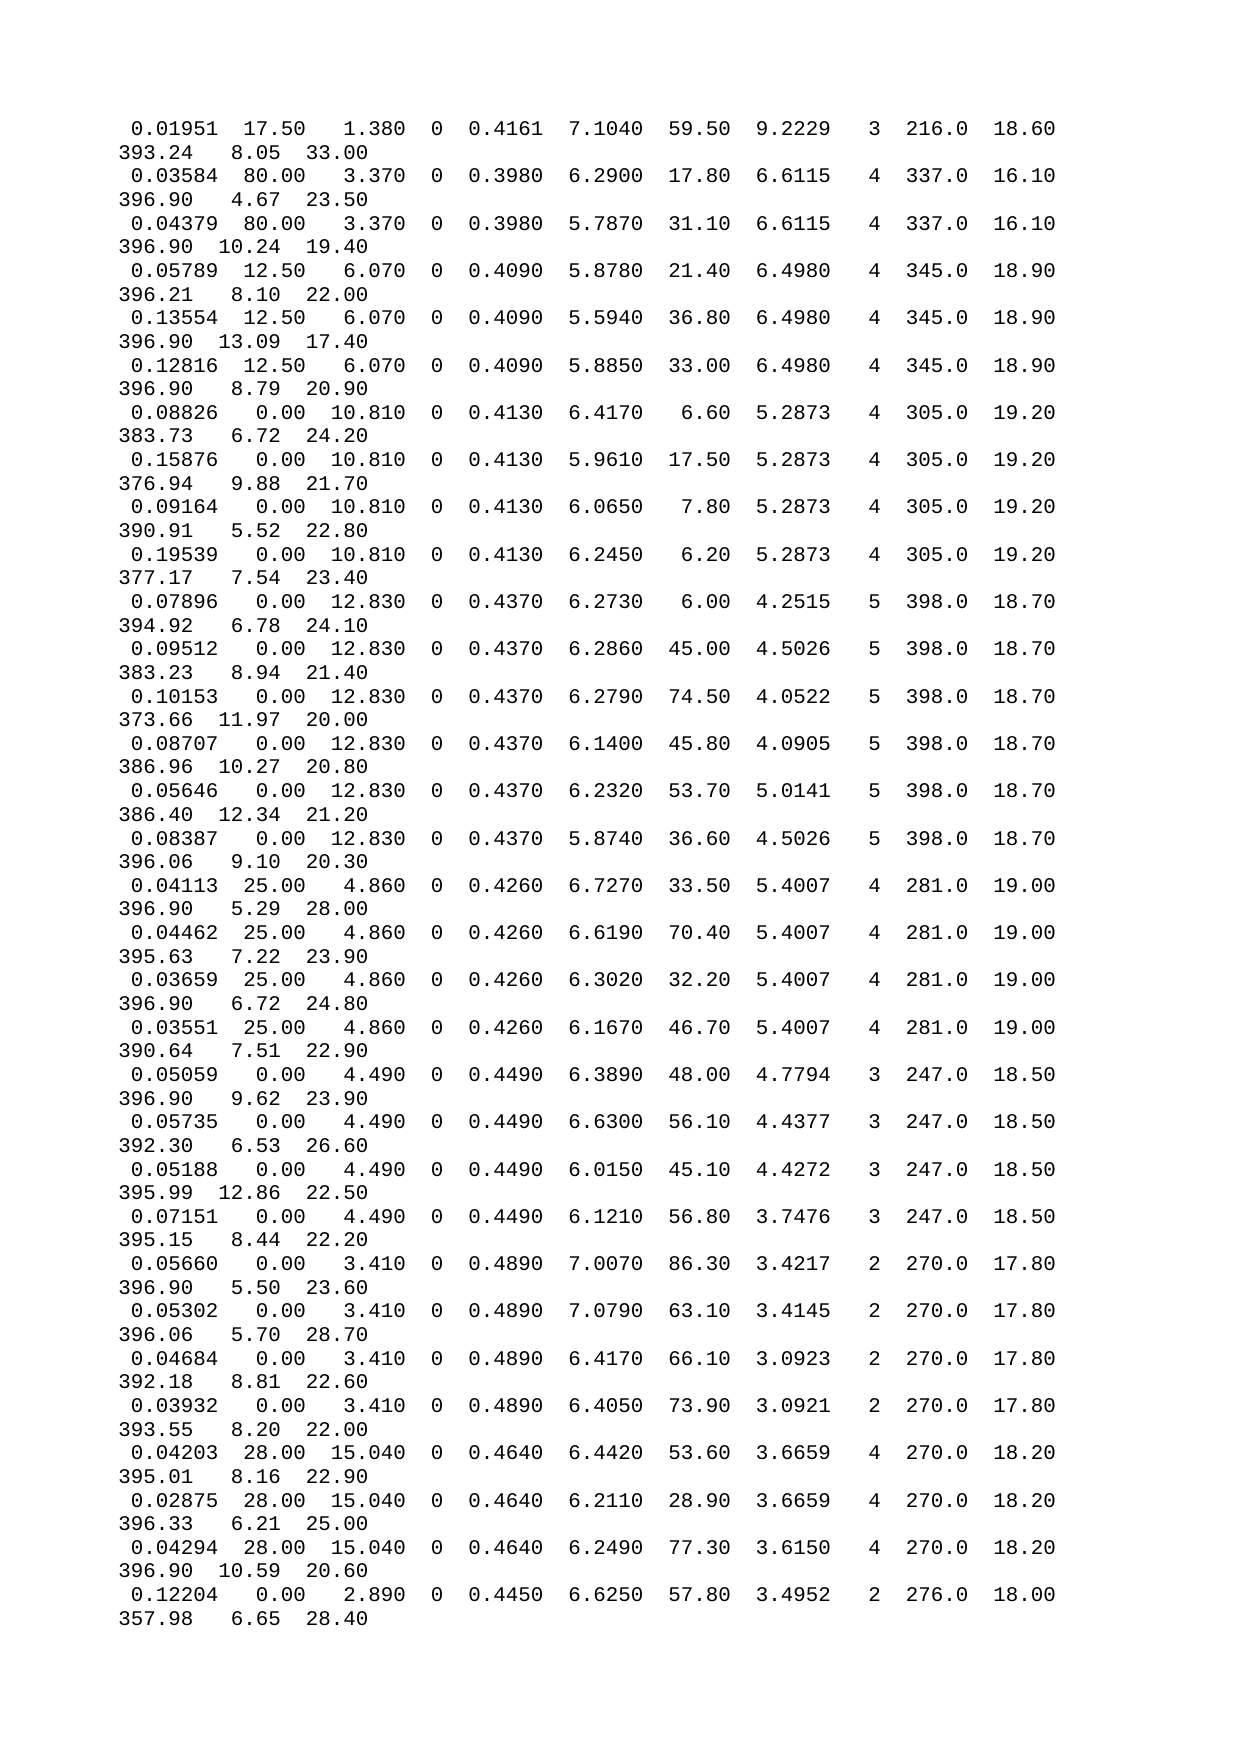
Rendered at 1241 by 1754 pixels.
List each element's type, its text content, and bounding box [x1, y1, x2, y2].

text 0.07151 0.00 4.490 0 0.4490 6.1210 56.80 3.7476 3 247.0 18.50 395.15 8.44 22.20 [118, 1206, 1122, 1253]
text 0.12816 12.50 6.070 0 0.4090 5.8850 33.00 6.4980 4 345.0 18.90 396.90 8.79 20.90 [118, 354, 1122, 402]
text 0.08387 0.00 12.830 0 0.4370 5.8740 36.60 4.5026 5 398.0 18.70 396.06 9.10 20.30 [118, 827, 1122, 875]
text 0.10153 0.00 12.830 0 0.4370 6.2790 74.50 4.0522 5 398.0 18.70 373.66 11.97 20.00 [118, 686, 1122, 733]
text 0.05302 0.00 3.410 0 0.4890 7.0790 63.10 3.4145 2 270.0 17.80 396.06 5.70 28.70 [118, 1300, 1122, 1348]
text 0.07896 0.00 12.830 0 0.4370 6.2730 6.00 4.2515 5 398.0 18.70 394.92 6.78 24.10 [118, 591, 1122, 638]
text 0.08826 0.00 10.810 0 0.4130 6.4170 6.60 5.2873 4 305.0 19.20 383.73 6.72 24.20 [118, 402, 1122, 449]
text 0.02875 28.00 15.040 0 0.4640 6.2110 28.90 3.6659 4 270.0 18.20 396.33 6.21 25.00 [118, 1489, 1122, 1537]
text 0.05660 0.00 3.410 0 0.4890 7.0070 86.30 3.4217 2 270.0 17.80 396.90 5.50 23.60 [118, 1253, 1122, 1300]
text 0.05188 0.00 4.490 0 0.4490 6.0150 45.10 4.4272 3 247.0 18.50 395.99 12.86 22.50 [118, 1158, 1122, 1206]
text 0.03659 25.00 4.860 0 0.4260 6.3020 32.20 5.4007 4 281.0 19.00 396.90 6.72 24.80 [118, 969, 1122, 1017]
text 0.03551 25.00 4.860 0 0.4260 6.1670 46.70 5.4007 4 281.0 19.00 390.64 7.51 22.90 [118, 1017, 1122, 1064]
text 0.05646 0.00 12.830 0 0.4370 6.2320 53.70 5.0141 5 398.0 18.70 386.40 12.34 21.20 [118, 780, 1122, 827]
text 0.04294 28.00 15.040 0 0.4640 6.2490 77.30 3.6150 4 270.0 18.20 396.90 10.59 20.60 [118, 1537, 1122, 1584]
text 0.05059 0.00 4.490 0 0.4490 6.3890 48.00 4.7794 3 247.0 18.50 396.90 9.62 23.90 [118, 1064, 1122, 1111]
text 0.05735 0.00 4.490 0 0.4490 6.6300 56.10 4.4377 3 247.0 18.50 392.30 6.53 26.60 [118, 1111, 1122, 1158]
text 0.04379 80.00 3.370 0 0.3980 5.7870 31.10 6.6115 4 337.0 16.10 396.90 10.24 19.40 [118, 213, 1122, 260]
text 0.08707 0.00 12.830 0 0.4370 6.1400 45.80 4.0905 5 398.0 18.70 386.96 10.27 20.80 [118, 733, 1122, 780]
text 0.13554 12.50 6.070 0 0.4090 5.5940 36.80 6.4980 4 345.0 18.90 396.90 13.09 17.40 [118, 307, 1122, 354]
text 0.01951 17.50 1.380 0 0.4161 7.1040 59.50 9.2229 3 216.0 18.60 393.24 8.05 33.00 [118, 118, 1122, 165]
text 0.12204 0.00 2.890 0 0.4450 6.6250 57.80 3.4952 2 276.0 18.00 357.98 6.65 28.40 [118, 1584, 1122, 1631]
text 0.04203 28.00 15.040 0 0.4640 6.4420 53.60 3.6659 4 270.0 18.20 395.01 8.16 22.90 [118, 1442, 1122, 1489]
text 0.15876 0.00 10.810 0 0.4130 5.9610 17.50 5.2873 4 305.0 19.20 376.94 9.88 21.70 [118, 449, 1122, 496]
text 0.05789 12.50 6.070 0 0.4090 5.8780 21.40 6.4980 4 345.0 18.90 396.21 8.10 22.00 [118, 260, 1122, 307]
text 0.03932 0.00 3.410 0 0.4890 6.4050 73.90 3.0921 2 270.0 17.80 393.55 8.20 22.00 [118, 1395, 1122, 1442]
text 0.04462 25.00 4.860 0 0.4260 6.6190 70.40 5.4007 4 281.0 19.00 395.63 7.22 23.90 [118, 922, 1122, 969]
text 0.04684 0.00 3.410 0 0.4890 6.4170 66.10 3.0923 2 270.0 17.80 392.18 8.81 22.60 [118, 1348, 1122, 1395]
text 0.09164 0.00 10.810 0 0.4130 6.0650 7.80 5.2873 4 305.0 19.20 390.91 5.52 22.80 [118, 496, 1122, 544]
text 0.04113 25.00 4.860 0 0.4260 6.7270 33.50 5.4007 4 281.0 19.00 396.90 5.29 28.00 [118, 875, 1122, 922]
text 0.09512 0.00 12.830 0 0.4370 6.2860 45.00 4.5026 5 398.0 18.70 383.23 8.94 21.40 [118, 638, 1122, 686]
text 0.03584 80.00 3.370 0 0.3980 6.2900 17.80 6.6115 4 337.0 16.10 396.90 4.67 23.50 [118, 165, 1122, 213]
text 0.19539 0.00 10.810 0 0.4130 6.2450 6.20 5.2873 4 305.0 19.20 377.17 7.54 23.40 [118, 544, 1122, 591]
